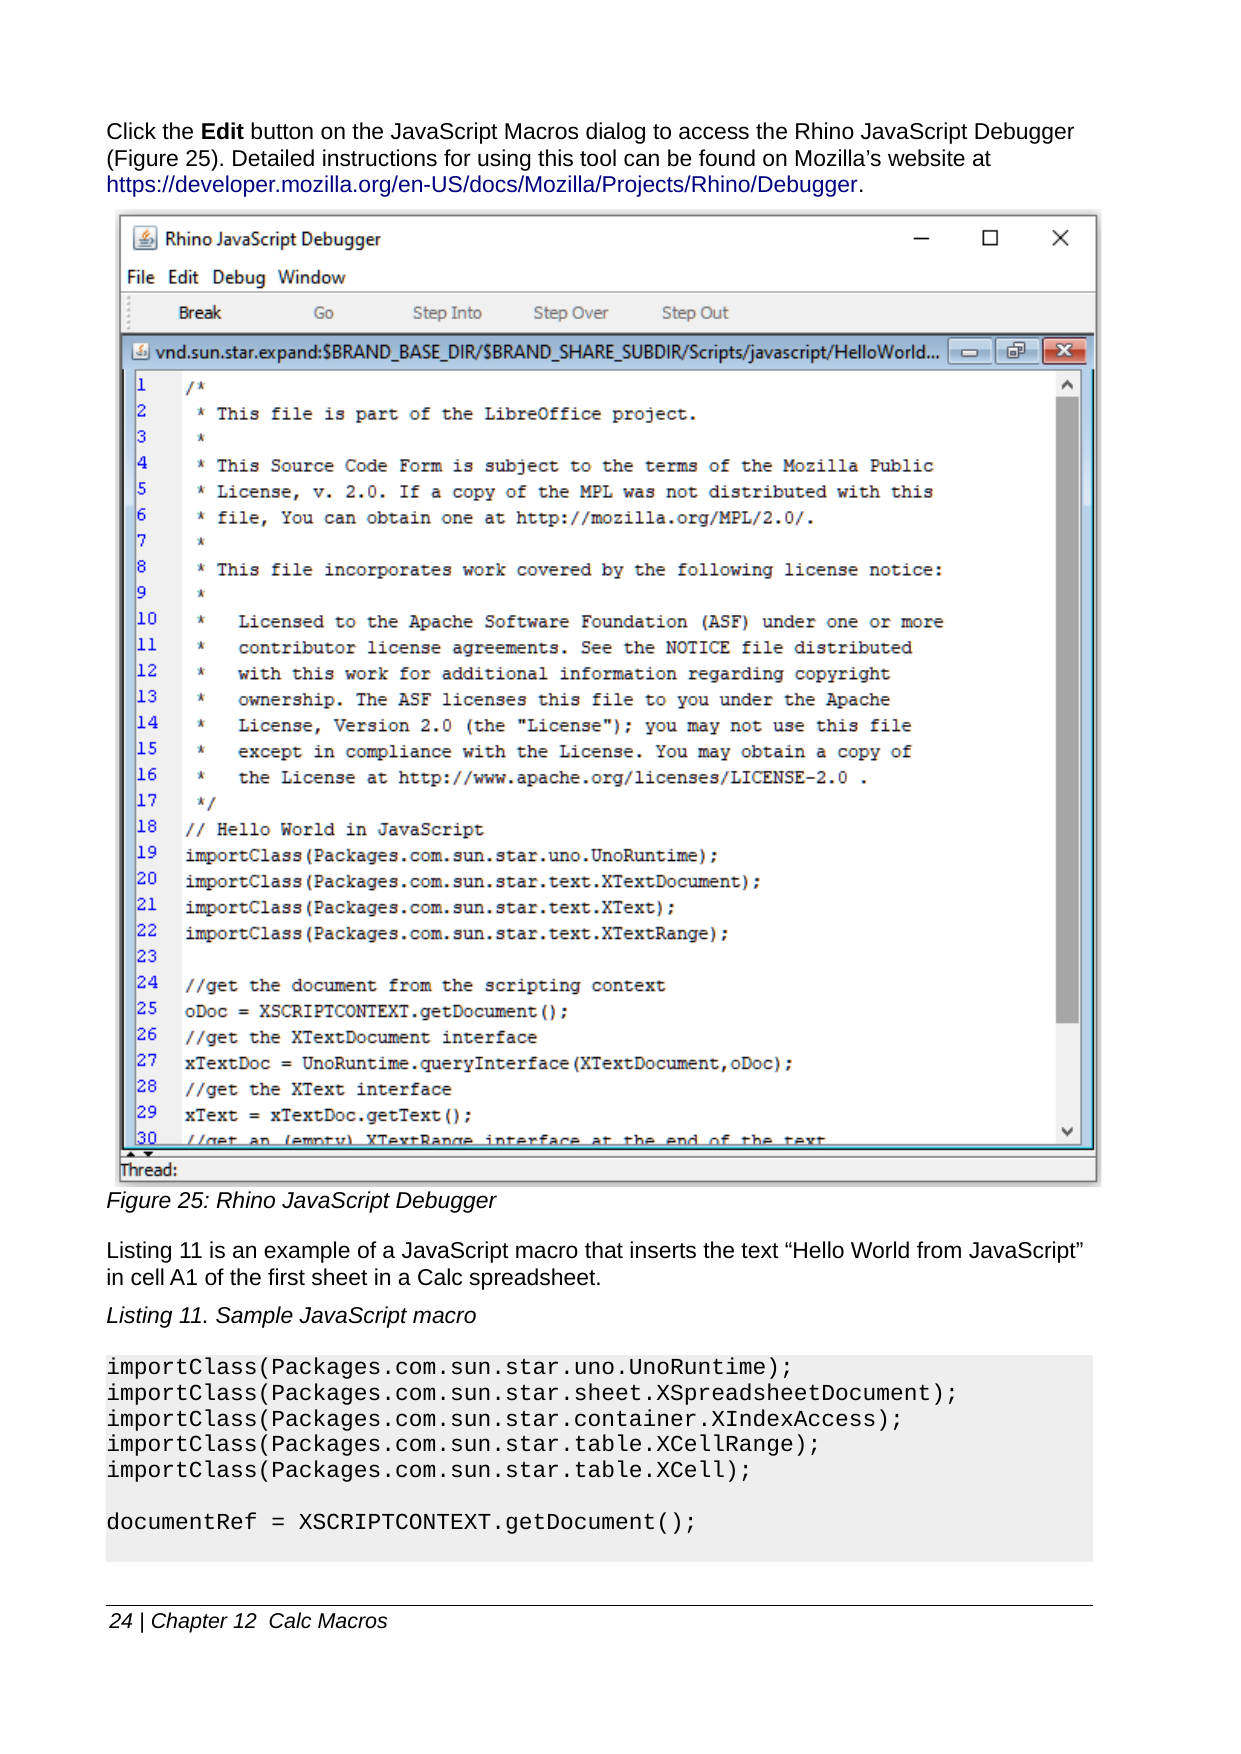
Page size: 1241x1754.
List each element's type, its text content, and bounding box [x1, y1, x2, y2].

text Figure 25: Rhino JavaScript Debugger [106, 210, 1110, 1213]
text importClass(Packages.com.sun.star.uno.UnoRuntime); importClass(Packages.com.sun.star.sheet.XSpreadsheetDocument); importClass(Packages.com.sun.star.container.XIndexAccess); importClass(Packages.com.sun.star.table.XCellRange); importClass(Packages.com.sun.star.table.XCell); documentRef = XSCRIPTCONTEXT.getDocument(); [106, 1355, 1093, 1562]
text Listing 11 is an example of a JavaScript macro that inserts the text “Hello World from JavaScript” in cell A1 of the first sheet in a Calc spreadsheet. [106, 1237, 1093, 1290]
text Click the Edit button on the JavaScript Macros dialog to access the Rhino JavaScript Debugger (Figure 25). Detailed instructions for using this tool can be found on Mozilla’s website at https://developer.mozilla.org/en-US/docs/Mozilla/Projects/Rhino/Debugger. [106, 118, 1093, 197]
text Listing 11. Sample JavaScript macro [106, 1302, 1093, 1329]
picture [115, 209, 1102, 1187]
